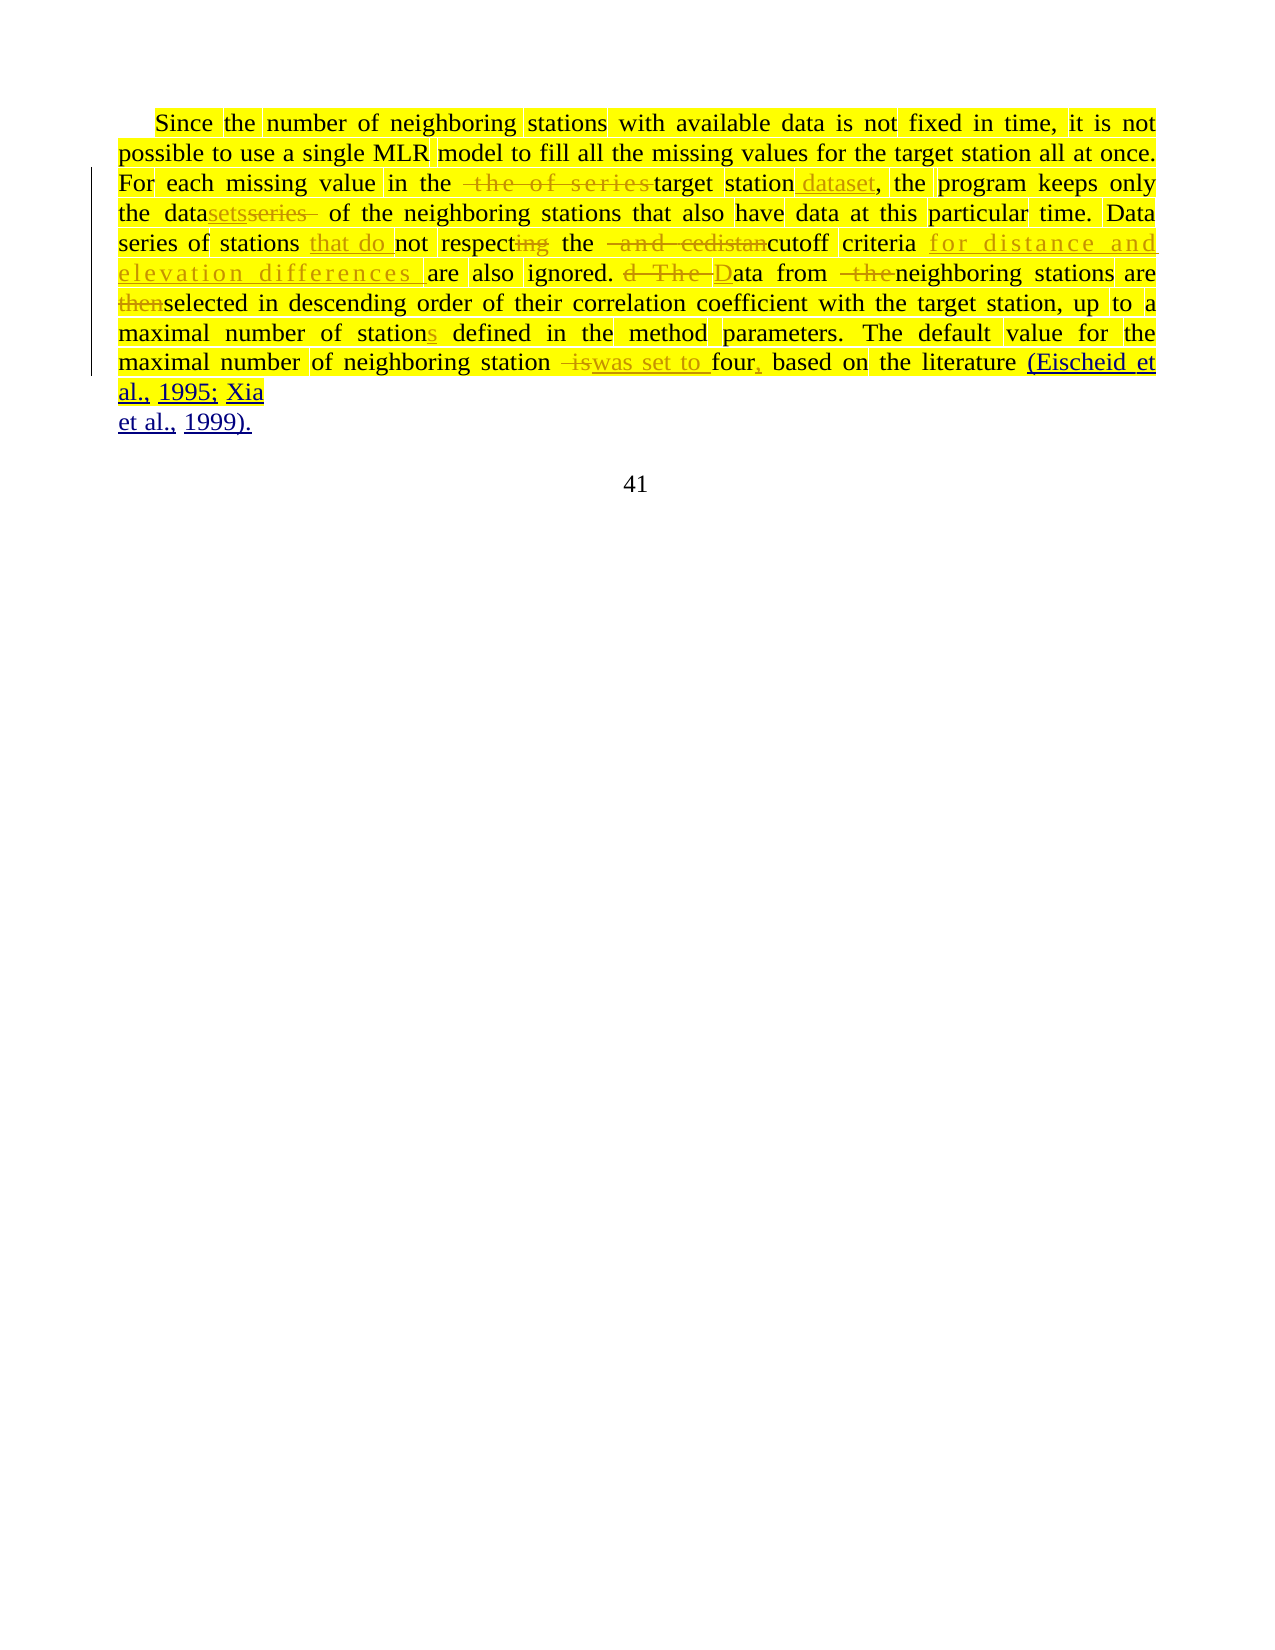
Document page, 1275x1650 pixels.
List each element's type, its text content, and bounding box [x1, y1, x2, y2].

text et al., 1999). [118, 407, 1169, 436]
text 41 [106, 469, 1165, 498]
text Since the number of neighboring stations with available data is not fixed in time, it is not possible to use a single MLR model to fill all the missing values for the target station all at once. For each missing value in the target station dataset, the program keeps only the datasets of the neighboring stations that also have data at this particular time. Data series of stations that do not respect the cutoff criteria for distance and elevation differences are also ignored. Data from neighboring stations are selected in descending order of their correlation coefficient with the target station, up to a maximal number of stations defined in the method parameters. The default value for the maximal number of neighboring station was set to four, based on the literature (Eischeid et al., 1995; Xia [118, 108, 1156, 406]
